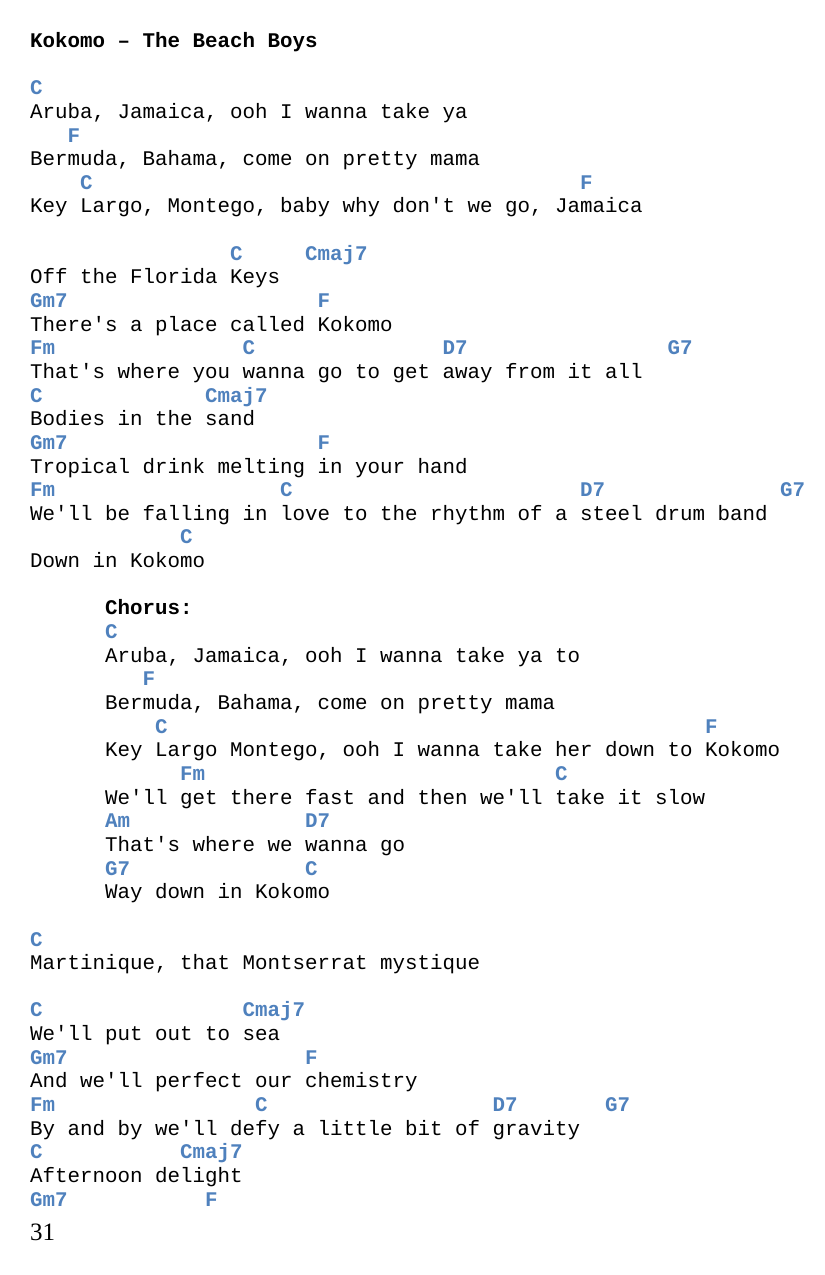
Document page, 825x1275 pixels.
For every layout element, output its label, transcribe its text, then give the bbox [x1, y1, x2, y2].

text Am D7 [105, 810, 806, 834]
text Fm C D7 G7 [30, 1094, 806, 1118]
text And we'll perfect our chemistry [30, 1070, 806, 1094]
text That's where you wanna go to get away from it all [30, 361, 806, 385]
text Fm C D7 G7 [30, 479, 806, 503]
text By and by we'll defy a little bit of gravity [30, 1118, 806, 1141]
text Key Largo, Montego, baby why don't we go, Jamaica [30, 196, 806, 219]
text We'll put out to sea [30, 1023, 806, 1047]
text Martinique, that Montserrat mystique [30, 952, 806, 976]
text Bermuda, Bahama, come on pretty mama [105, 692, 806, 716]
text Aruba, Jamaica, ooh I wanna take ya [30, 101, 806, 124]
text G7 C [105, 858, 806, 881]
text Gm7 F [30, 290, 806, 314]
text Fm C D7 G7 [30, 337, 806, 361]
text C Cmaj7 [30, 1141, 806, 1165]
text C Cmaj7 [30, 999, 806, 1023]
text Gm7 F [30, 1189, 806, 1212]
text Off the Florida Keys [30, 266, 806, 290]
text Gm7 F [30, 432, 806, 456]
text C F [30, 172, 806, 196]
text C Cmaj7 [30, 243, 806, 266]
text Chorus: [30, 597, 806, 621]
text C [30, 527, 806, 550]
text Afternoon delight [30, 1165, 806, 1189]
text Key Largo Montego, ooh I wanna take her down to Kokomo [105, 739, 806, 763]
text F [105, 668, 806, 692]
text Gm7 F [30, 1047, 806, 1070]
text We'll be falling in love to the rhythm of a steel drum band [30, 503, 806, 527]
text There's a place called Kokomo [30, 314, 806, 337]
text Way down in Kokomo [105, 881, 806, 905]
text F [30, 124, 806, 148]
text Bodies in the sand [30, 408, 806, 432]
text We'll get there fast and then we'll take it slow [105, 787, 806, 810]
text Kokomo – The Beach Boys [30, 30, 806, 54]
text C Cmaj7 [30, 385, 806, 408]
text Down in Kokomo [30, 550, 806, 574]
text That's where we wanna go [105, 834, 806, 858]
text Fm C [105, 763, 806, 787]
text Tropical drink melting in your hand [30, 456, 806, 479]
text C [105, 621, 806, 645]
text C [30, 928, 806, 952]
text C [30, 77, 806, 101]
text Aruba, Jamaica, ooh I wanna take ya to [105, 645, 806, 668]
text Bermuda, Bahama, come on pretty mama [30, 148, 806, 172]
text C F [105, 716, 806, 739]
